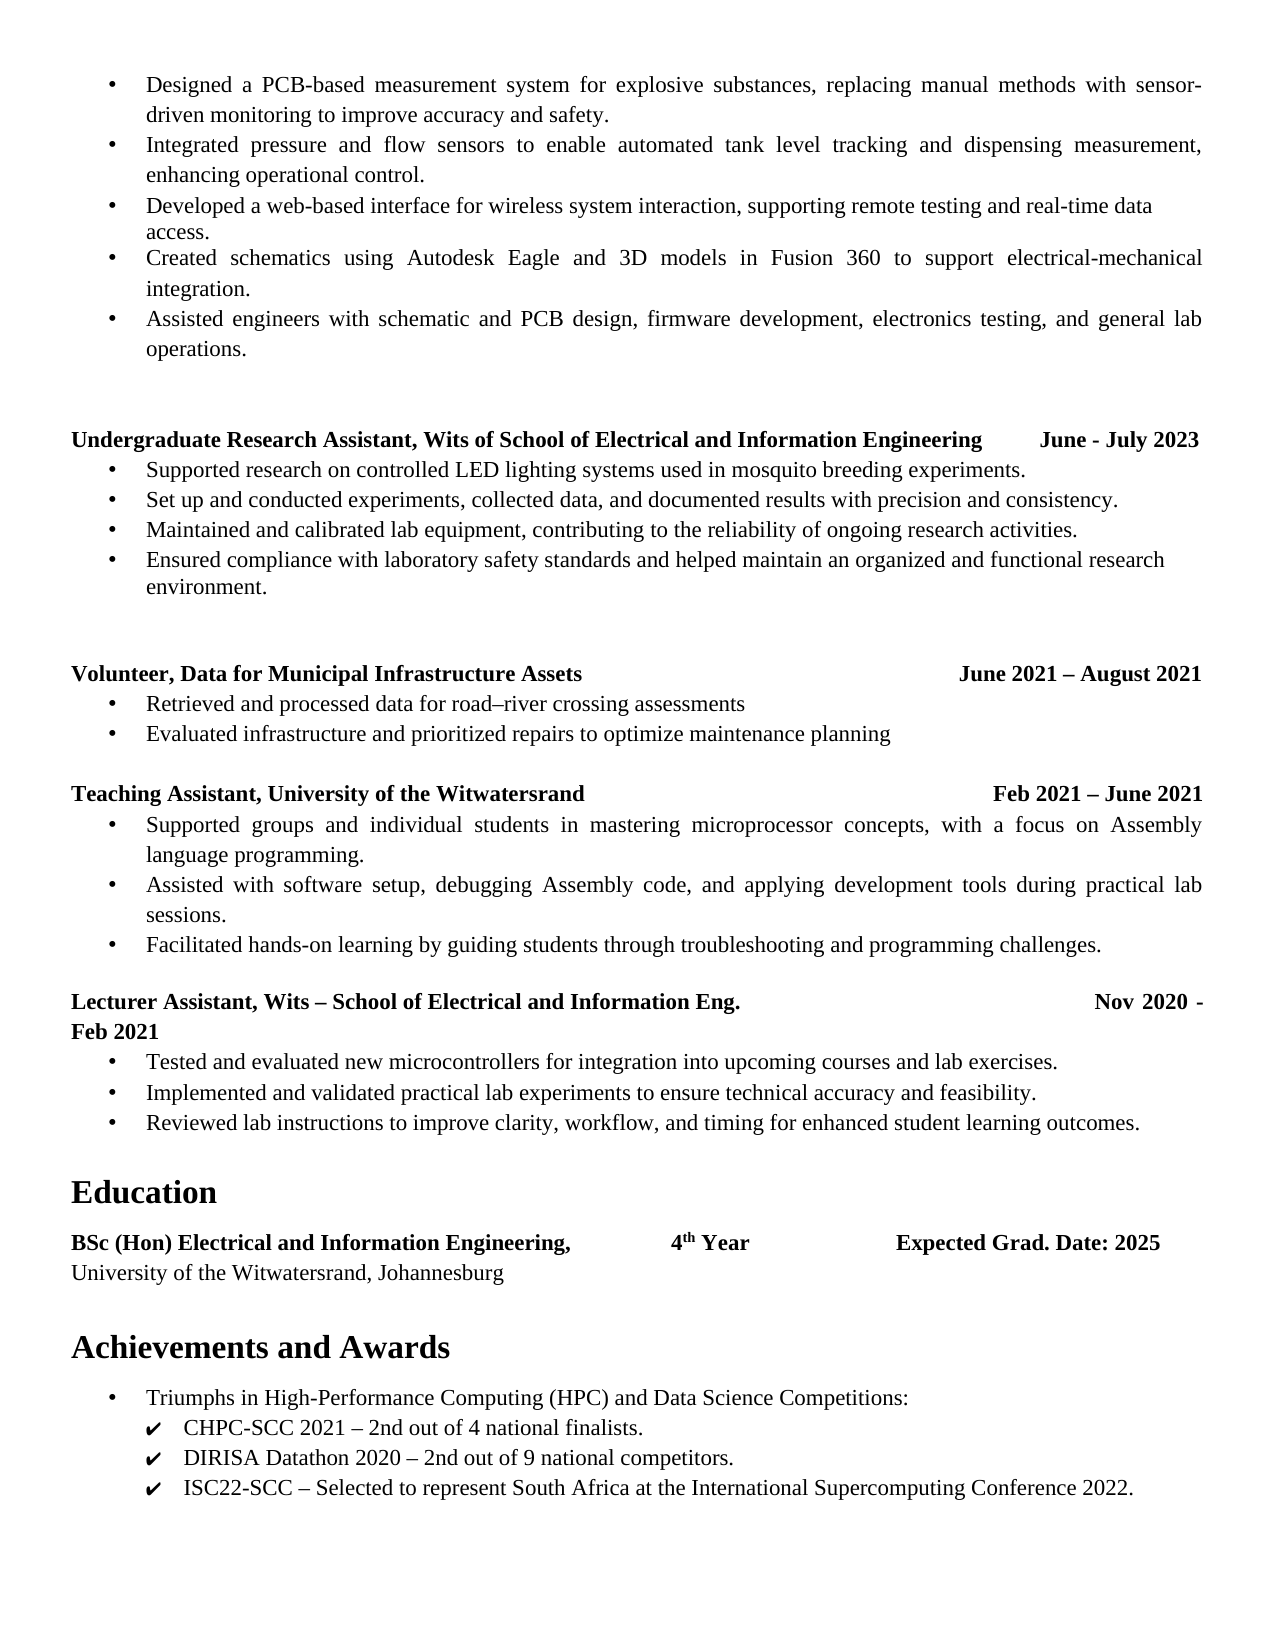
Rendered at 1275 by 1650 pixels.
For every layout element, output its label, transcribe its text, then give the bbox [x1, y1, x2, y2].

list DIRISA Datathon 2020 – 2nd out of 9 national competitors. [146, 1444, 1204, 1471]
list Developed a web-based interface for wireless system interaction, supporting remote testing and real-time data access. [108, 192, 1204, 244]
list CHPC-SCC 2021 – 2nd out of 4 national finalists. [146, 1414, 1204, 1440]
list Assisted with software setup, debugging Assembly code, and applying development tools during practical lab sessions. [108, 871, 1204, 928]
list Triumphs in High-Performance Computing (HPC) and Data Science Competitions: [108, 1384, 1204, 1410]
list Integrated pressure and flow sensors to enable automated tank level tracking and dispensing measurement, enhancing operational control. [108, 131, 1204, 188]
text BSc (Hon) Electrical and Information Engineering, 4th Year Expected Grad. Date: 2025 [71, 1229, 1204, 1256]
list Maintained and calibrated lab equipment, contributing to the reliability of ongoing research activities. [108, 516, 1204, 543]
subtitle Achievements and Awards [71, 1327, 1204, 1366]
list ISC22-SCC – Selected to represent South Africa at the International Supercomputing Conference 2022. [146, 1474, 1204, 1501]
text Teaching Assistant, University of the Witwatersrand Feb 2021 – June 2021 [71, 780, 1204, 807]
list Supported research on controlled LED lighting systems used in mosquito breeding experiments. [108, 456, 1204, 482]
list Facilitated hands-on learning by guiding students through troubleshooting and programming challenges. [108, 931, 1204, 958]
list Retrieved and processed data for road–river crossing assessments [108, 690, 1204, 716]
list Ensured compliance with laboratory safety standards and helped maintain an organized and functional research environment. [108, 546, 1204, 599]
list Evaluated infrastructure and prioritized repairs to optimize maintenance planning [108, 720, 1204, 746]
subtitle Education [71, 1173, 1204, 1211]
list Tested and evaluated new microcontrollers for integration into upcoming courses and lab exercises. [108, 1048, 1204, 1075]
list Reviewed lab instructions to improve clarity, workflow, and timing for enhanced student learning outcomes. [108, 1109, 1204, 1135]
list Supported groups and individual students in mastering microprocessor concepts, with a focus on Assembly language programming. [108, 811, 1204, 867]
text Volunteer, Data for Municipal Infrastructure Assets June 2021 – August 2021 [71, 659, 1204, 686]
text University of the Witwatersrand, Johannesburg [71, 1259, 1204, 1286]
list Set up and conducted experiments, collected data, and documented results with precision and consistency. [108, 486, 1204, 512]
list Assisted engineers with schematic and PCB design, firmware development, electronics testing, and general lab operations. [108, 305, 1204, 361]
list Implemented and validated practical lab experiments to ensure technical accuracy and feasibility. [108, 1079, 1204, 1105]
text Undergraduate Research Assistant, Wits of School of Electrical and Information Engineering June - July 2023 [71, 426, 1204, 452]
list Designed a PCB-based measurement system for explosive substances, replacing manual methods with sensor-driven monitoring to improve accuracy and safety. [108, 71, 1204, 127]
list Created schematics using Autodesk Eagle and 3D models in Fusion 360 to support electrical-mechanical integration. [108, 244, 1204, 301]
text Lecturer Assistant, Wits – School of Electrical and Information Eng. Nov 2020 - Feb 2021 [71, 988, 1204, 1044]
